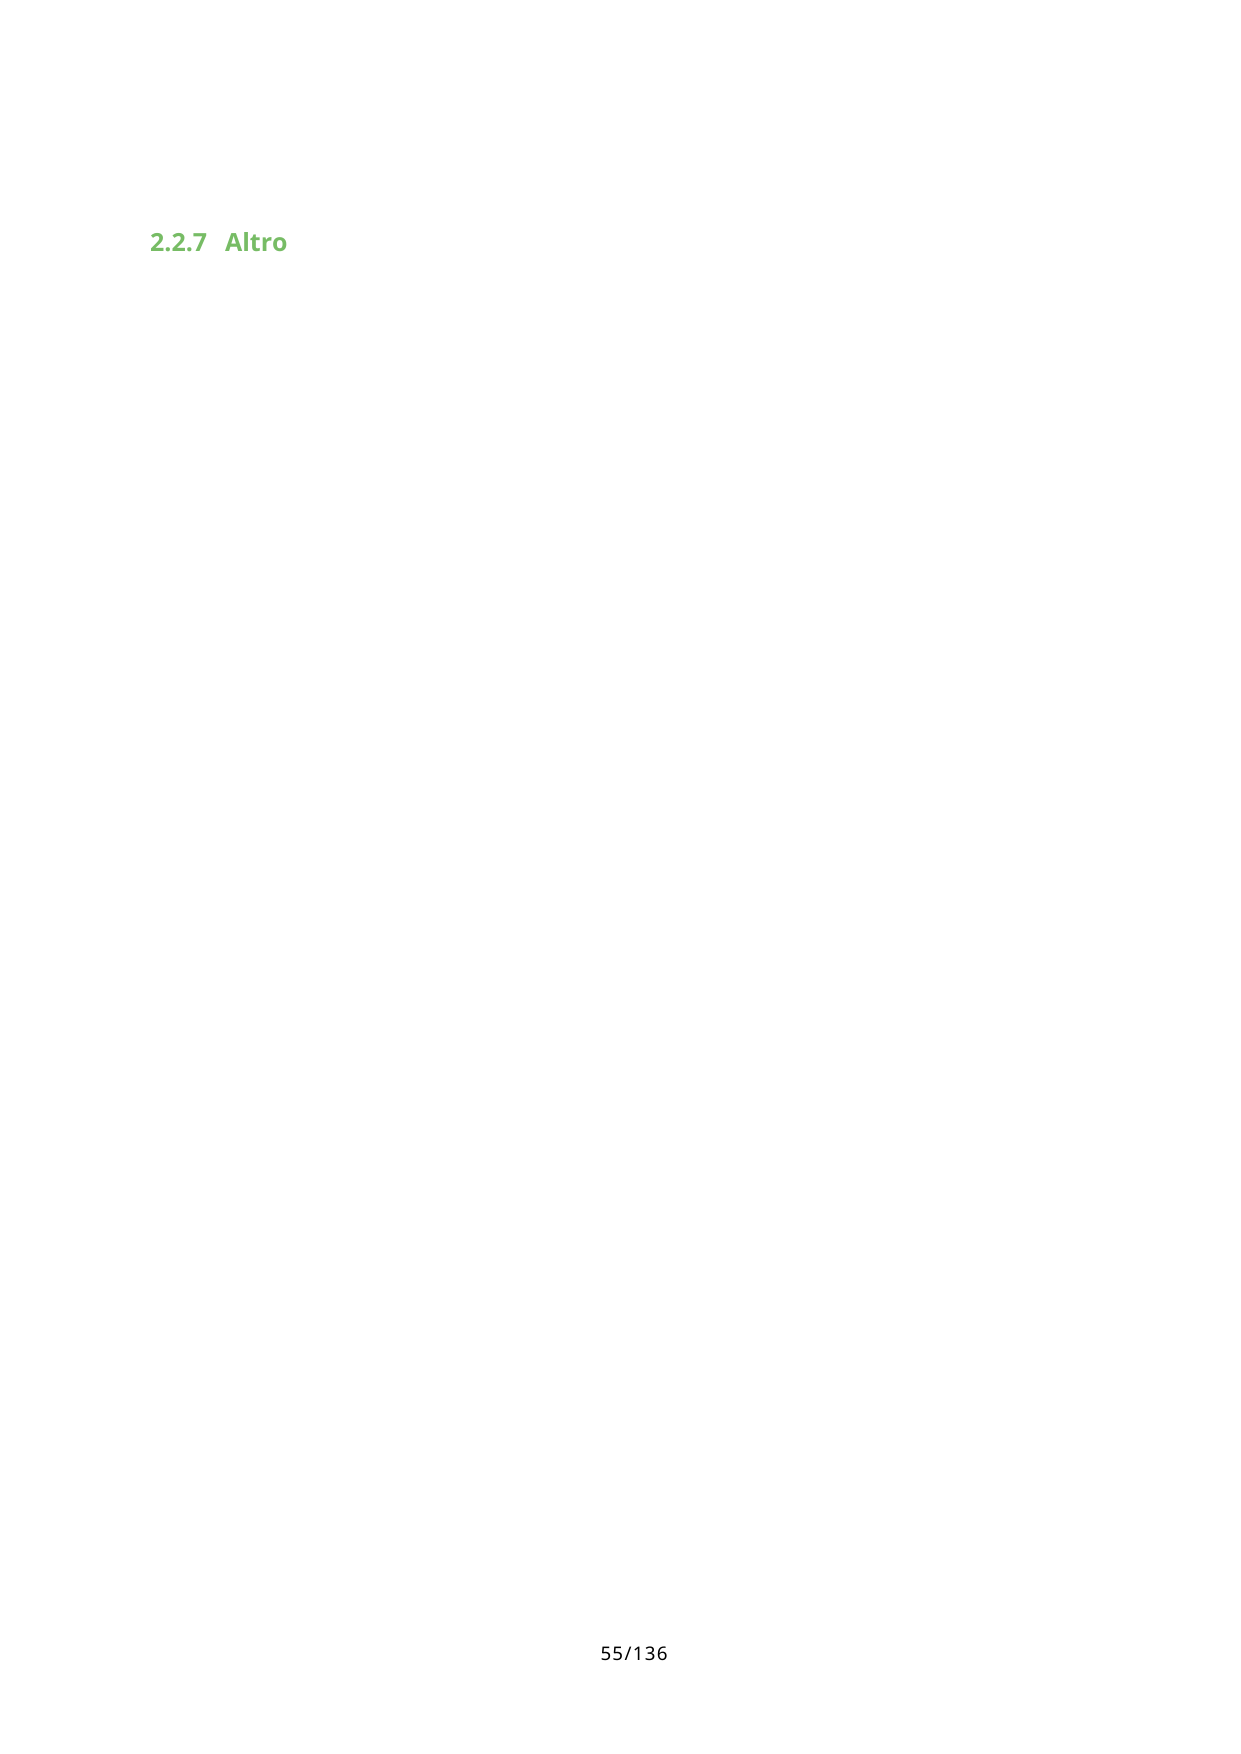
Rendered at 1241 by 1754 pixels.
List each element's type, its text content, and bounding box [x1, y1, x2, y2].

subtitle Altro [150, 225, 1090, 259]
